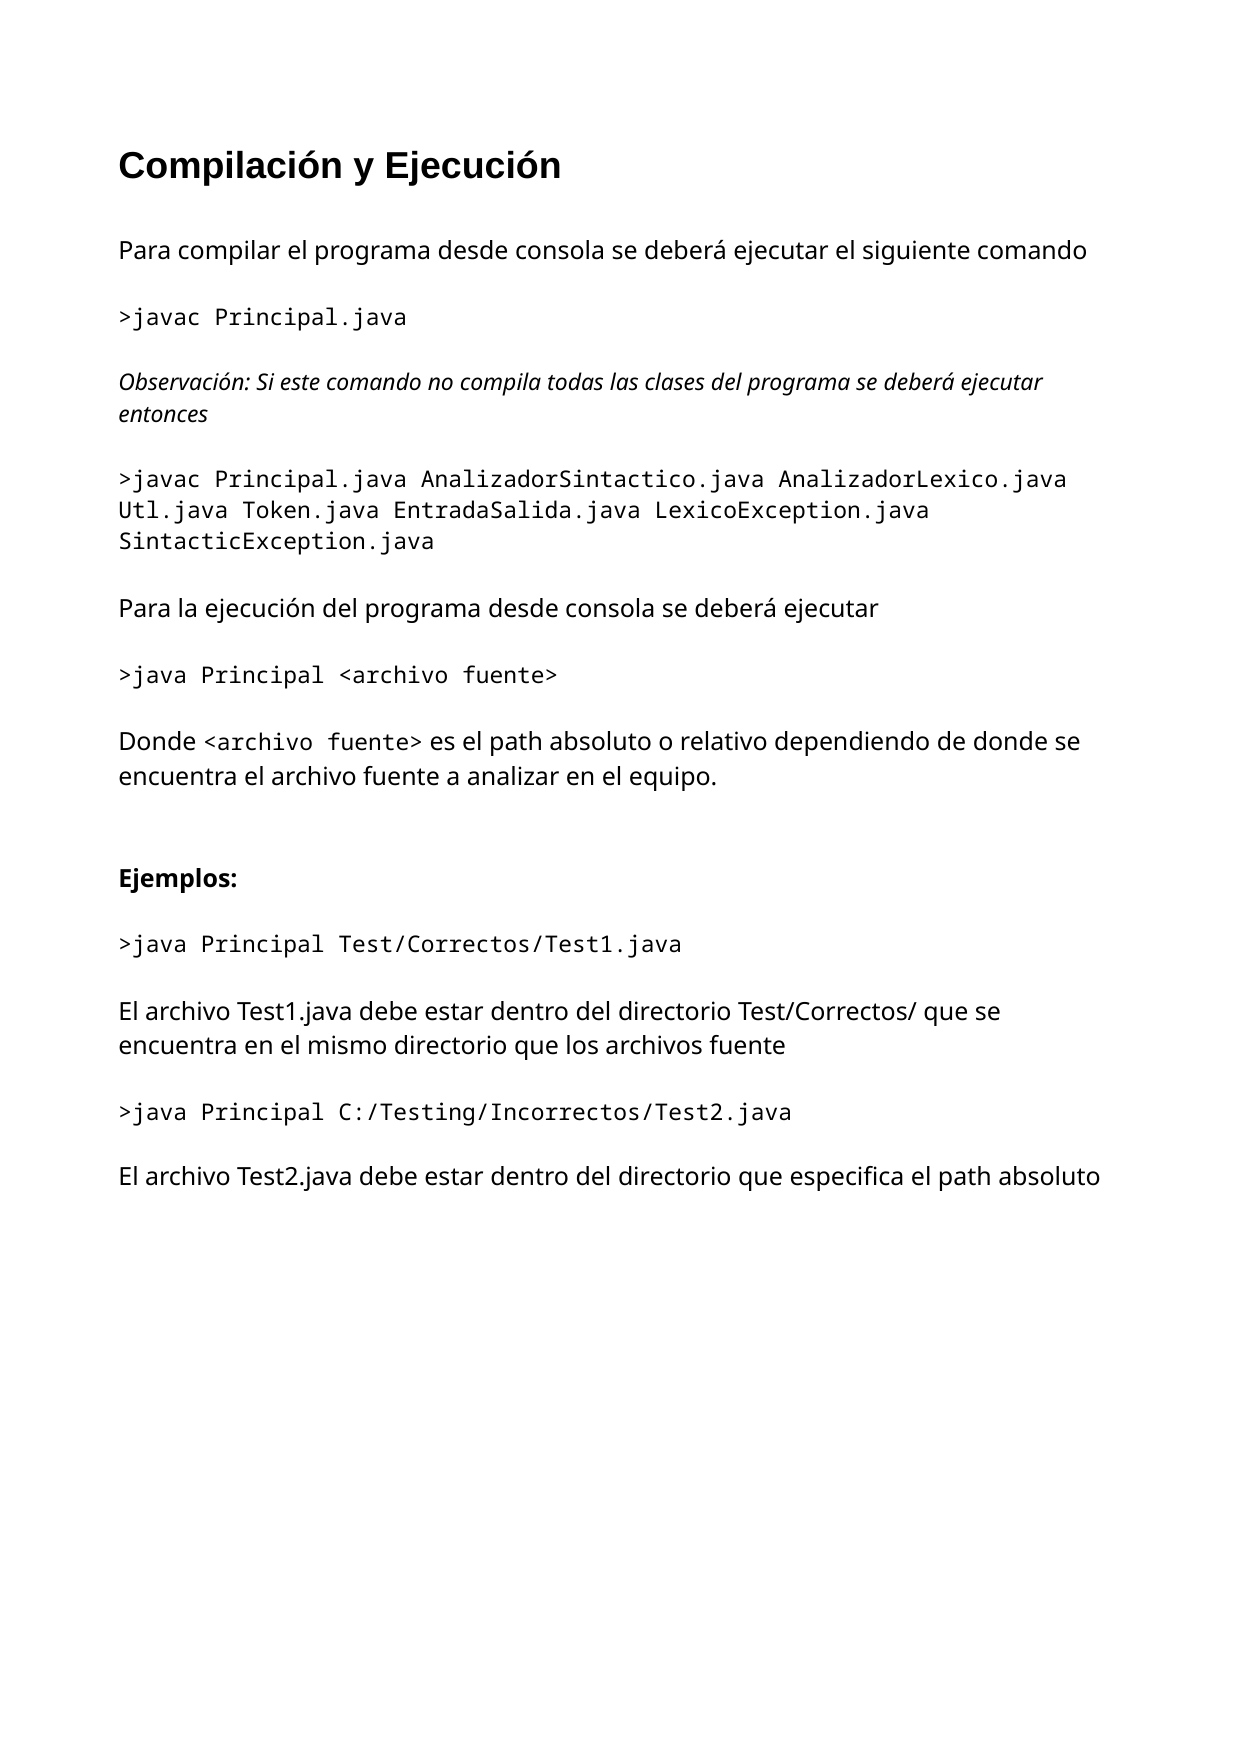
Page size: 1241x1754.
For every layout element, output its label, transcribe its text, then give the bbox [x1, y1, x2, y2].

subtitle Ejemplos: [118, 860, 1122, 894]
subtitle >java Principal C:/Testing/Incorrectos/Test2.java [118, 1096, 1122, 1127]
text >javac Principal.java [118, 301, 1122, 332]
text >javac Principal.java AnalizadorSintactico.java AnalizadorLexico.java Utl.java Token.java EntradaSalida.java LexicoException.java SintacticException.java [118, 463, 1122, 557]
subtitle Compilación y Ejecución [118, 143, 1122, 186]
text Para la ejecución del programa desde consola se deberá ejecutar [118, 591, 1122, 625]
text >java Principal <archivo fuente> [118, 659, 1122, 690]
subtitle >java Principal Test/Correctos/Test1.java [118, 928, 1122, 960]
text Para compilar el programa desde consola se deberá ejecutar el siguiente comando [118, 233, 1122, 267]
subtitle El archivo Test2.java debe estar dentro del directorio que especifica el path absoluto [118, 1158, 1122, 1192]
subtitle El archivo Test1.java debe estar dentro del directorio Test/Correctos/ que se encuentra en el mismo directorio que los archivos fuente [118, 994, 1122, 1062]
text Observación: Si este comando no compila todas las clases del programa se deberá ejecutar entonces [118, 366, 1122, 429]
text Donde <archivo fuente> es el path absoluto o relativo dependiendo de donde se encuentra el archivo fuente a analizar en el equipo. [118, 724, 1122, 792]
